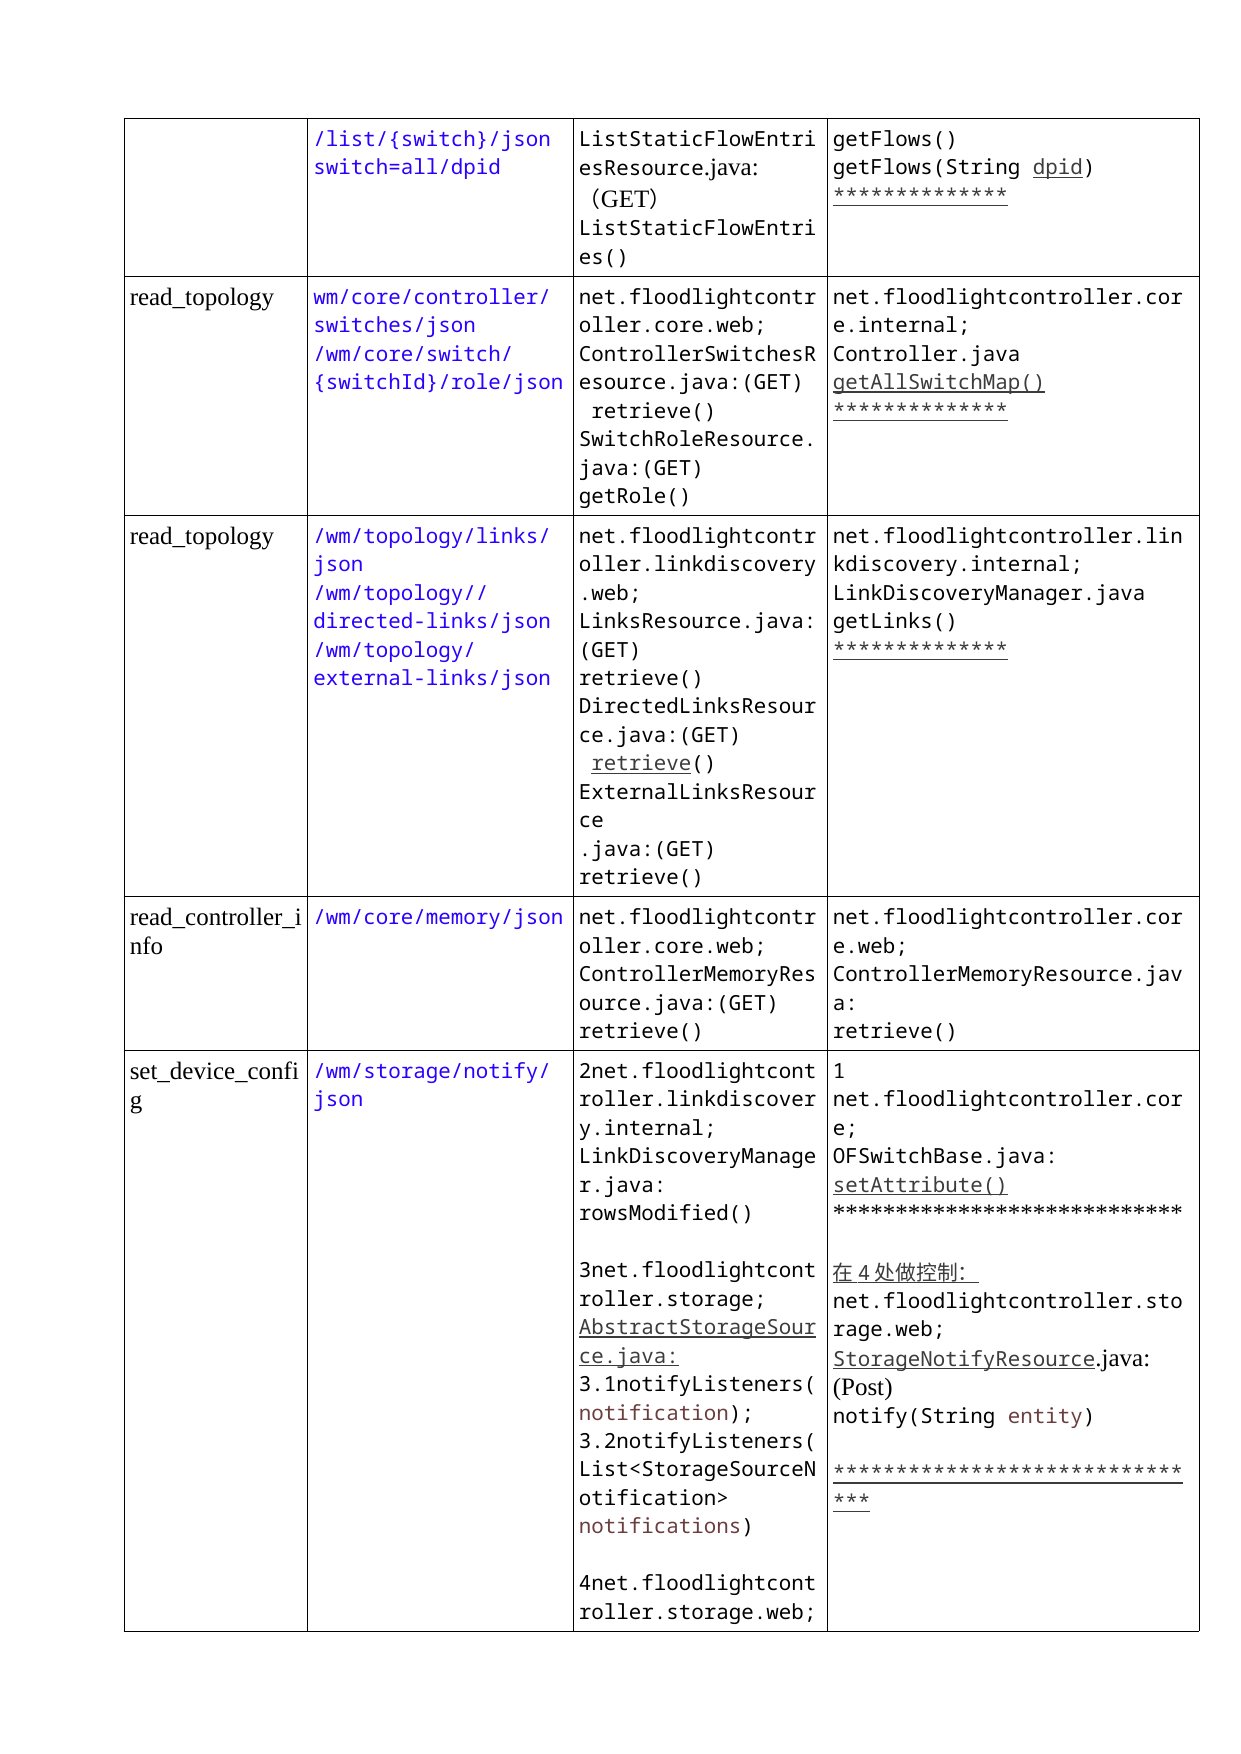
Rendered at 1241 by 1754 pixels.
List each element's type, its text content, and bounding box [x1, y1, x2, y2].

table_cell getFlows() getFlows(String dpid) ************** [828, 119, 1199, 276]
table_cell [125, 119, 307, 276]
table_cell /wm/storage/notify/json [308, 1051, 573, 1631]
table_cell net.floodlightcontroller.core.web; ControllerMemoryResource.java: retrieve() [828, 897, 1199, 1050]
table_cell net.floodlightcontroller.linkdiscovery.internal; LinkDiscoveryManager.java getLinks() ************** [828, 516, 1199, 896]
table_cell read_topology [125, 277, 307, 515]
table_cell wm/core/controller/switches/json /wm/core/switch/{switchId}/role/json [308, 277, 573, 515]
table_cell net.floodlightcontroller.core.internal; Controller.java getAllSwitchMap() ************** [828, 277, 1199, 515]
table_cell ListStaticFlowEntriesResource.java:（GET） ListStaticFlowEntries() [574, 119, 827, 276]
table_cell 1 net.floodlightcontroller.core; OFSwitchBase.java: setAttribute() **************************** 在4处做控制： net.floodlightcontroller.storage.web; StorageNotifyResource.java:(Post) notify(String entity) ******************************* [828, 1051, 1199, 1631]
table_cell /wm/topology/links/json /wm/topology//directed-links/json /wm/topology/external-links/json [308, 516, 573, 896]
table_cell set_device_config [125, 1051, 307, 1631]
table_cell read_controller_info [125, 897, 307, 1050]
table_cell net.floodlightcontroller.core.web; ControllerSwitchesResource.java:(GET) retrieve() SwitchRoleResource.java:(GET) getRole() [574, 277, 827, 515]
table_cell net.floodlightcontroller.linkdiscovery.web; LinksResource.java:(GET) retrieve() DirectedLinksResource.java:(GET) retrieve() ExternalLinksResource .java:(GET) retrieve() [574, 516, 827, 896]
table_cell /list/{switch}/json switch=all/dpid [308, 119, 573, 276]
table_cell read_topology [125, 516, 307, 896]
table_cell net.floodlightcontroller.core.web; ControllerMemoryResource.java:(GET) retrieve() [574, 897, 827, 1050]
table_cell 2net.floodlightcontroller.linkdiscovery.internal; LinkDiscoveryManager.java: rowsModified() 3net.floodlightcontroller.storage; AbstractStorageSource.java: 3.1notifyListeners(notification); 3.2notifyListeners(List<StorageSourceNotification> notifications) 4net.floodlightcontroller.storage.web; [574, 1051, 827, 1631]
table_cell /wm/core/memory/json [308, 897, 573, 1050]
